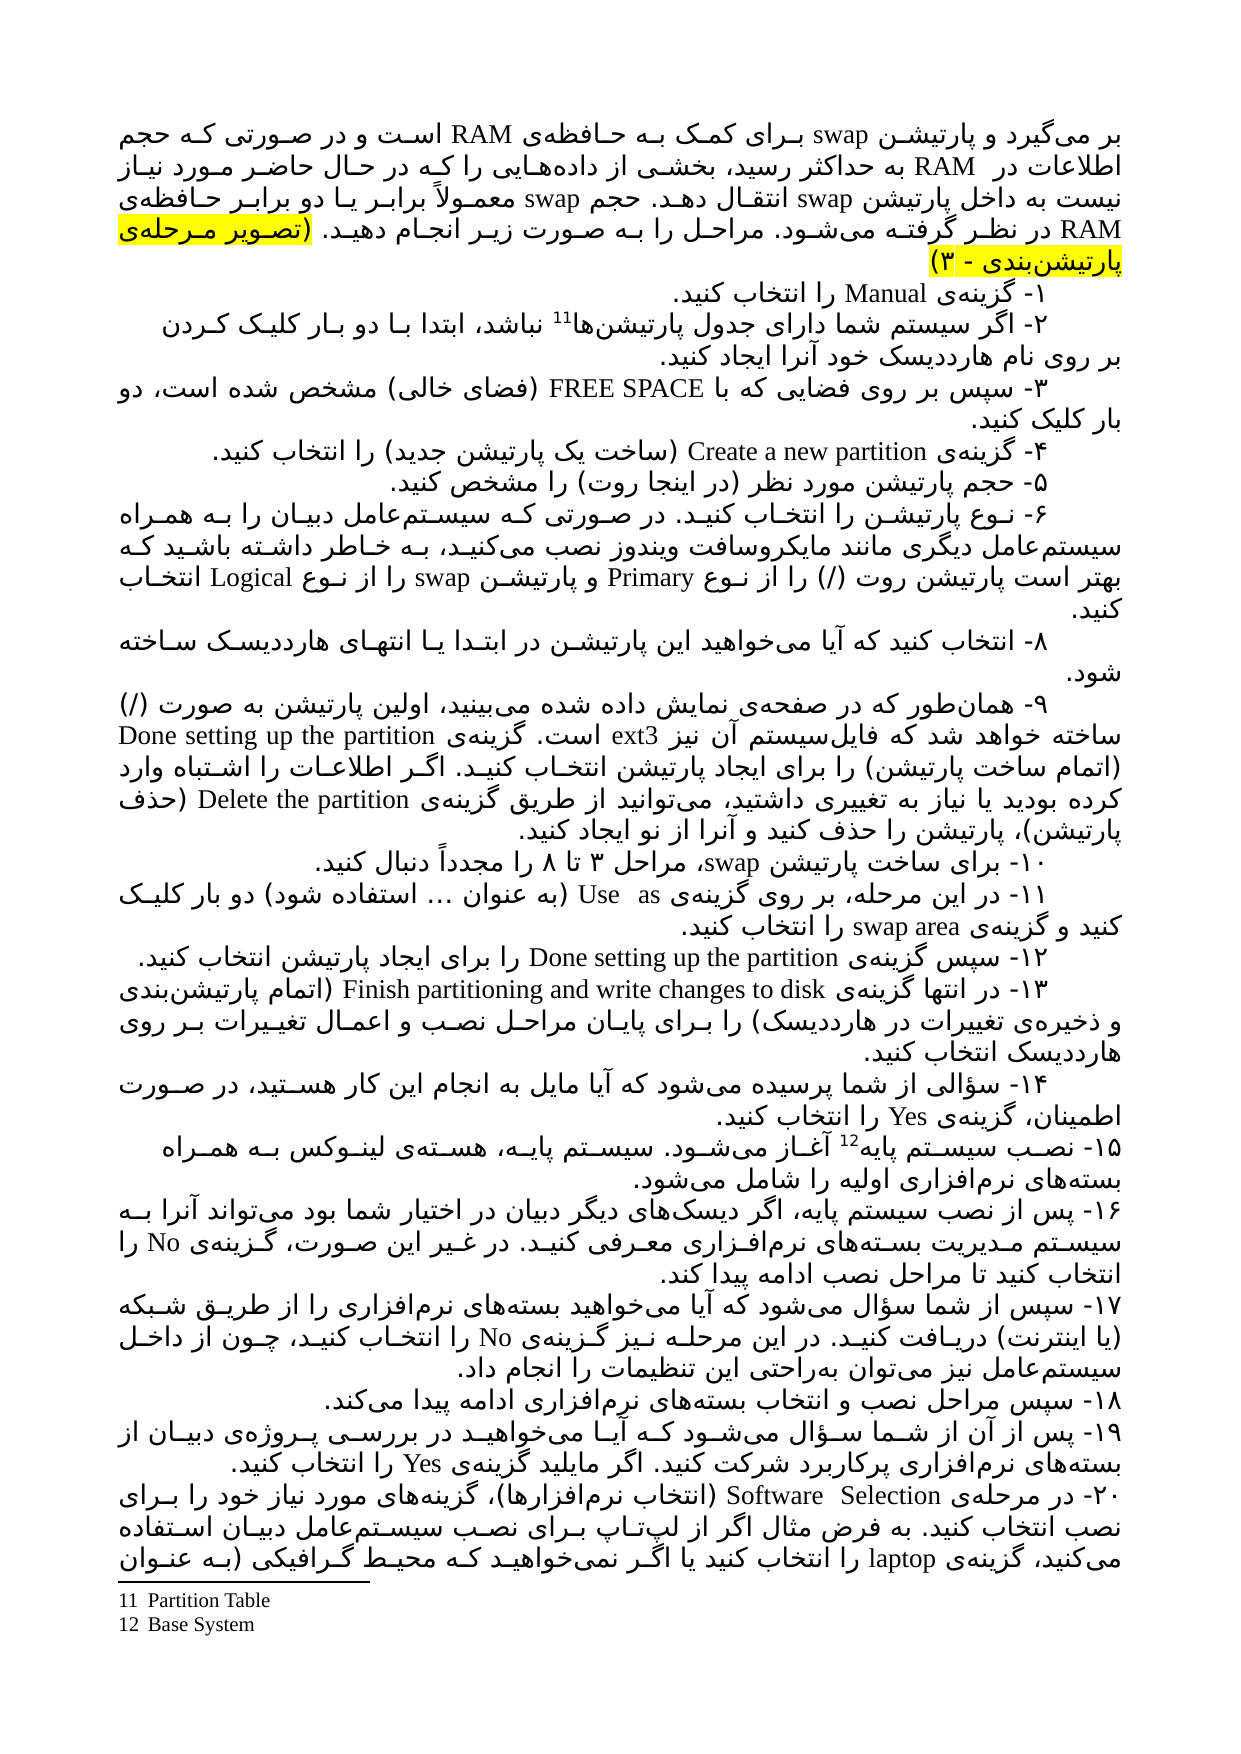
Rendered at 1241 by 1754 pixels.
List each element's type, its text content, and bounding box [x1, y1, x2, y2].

text ۲- اگر سیستم شما دارای جدول پارتیشن‌ها نباشد، ابتدا با دو بار کلیک کردن بر روی نام هارددیسک خود آنرا ایجاد کنید. [118, 308, 1122, 372]
text ۱۵- نصب سیستم پایه آغاز می‌شود. سیستم پایه، هسته‌ی لینوکس به همراه بسته‌های نرم‌افزاری اولیه را شامل می‌شود. [118, 1131, 1122, 1194]
text ۱۰- برای ساخت پارتیشن swap، مراحل ۳ تا ۸ را مجدداً دنبال کنید. [118, 846, 1122, 878]
text ۵- حجم پارتیشن مورد نظر (در اینجا روت) را مشخص کنید. [118, 467, 1122, 498]
text ۱۳- در انتها گزینه‌ی Finish partitioning and write changes to disk (اتمام پارتیشن‌بندی و ذخیره‌ی تغییرات در هارددیسک) را برای پایان مراحل نصب و اعمال تغییرات بر روی هارددیسک انتخاب کنید. [118, 973, 1122, 1068]
text ۸- انتخاب کنید که آیا می‌خواهید این پارتیشن در ابتدا یا انتهای هارددیسک ساخته شود. [118, 625, 1122, 688]
text ۲۰- در مرحله‌ی Software Selection (انتخاب نرم‌افزارها)، گزینه‌های مورد نیاز خود را برای نصب انتخاب کنید. به فرض مثال اگر از لپ‌تاپ برای نصب سیستم‌عامل دبیان استفاده می‌کنید، گزینه‌ی laptop را انتخاب کنید یا اگر نمی‌خواهید که محیط گرافیکی (به عنوان رابط کاربری) نصب شود، گزینه‌ی Graphical desktop environment (محیط گرافیکی رومیزی) را از حالت انتخاب خارج کنید. در ضمن، لزومی ندارد که همه‌ی گزینه‌ها را انتخاب کنید چون هر کدام را می‌توانید به‌راحتی از داخل سیستم‌عامل نصب کنید. [118, 1479, 1122, 1574]
text ۱۴- سپس مراحل پارتیشن‌بندی نمایش داده می‌شود. این مراحل را به ترتیب انجام دهید. برای نصب سیستم‌عامل دبیان، نیاز به حداقل دو پارتیشن دارید. اولین پارتیشن، پارتیشن روت (/) و پارتیشن بعدی swap است. پارتیشن روت تمام اطلاعات و فایل‌های شما را در بر می‌گیرد و پارتیشن swap برای کمک به حافظه‌ی RAM است و در صورتی که حجم اطلاعات در ‌ RAM به حداکثر رسید، بخشی از داده‌هایی را که در حال حاضر مورد نیاز نیست به داخل پارتیشن swap انتقال دهد. حجم swap معمولاً برابر یا دو برابر حافظه‌ی RAM در نظر گرفته می‌شود. مراحل را به صورت زیر انجام دهید. (تصویر مرحله‌ی پارتیشن‌بندی - ۳) [118, 118, 1122, 277]
text ۱۸- سپس مراحل نصب و انتخاب بسته‌های نرم‌افزاری ادامه پیدا می‌کند. [118, 1384, 1122, 1416]
text Base System [118, 1612, 1122, 1636]
text ۹- همان‌طور که در صفحه‌ی نمایش داده شده می‌بینید، اولین پارتیشن به صورت (/) ساخته خواهد شد که فایل‌سیستم آن نیز ext3 است. گزینه‌ی Done setting up the partition (اتمام ساخت پارتیشن) را برای ایجاد پارتیشن انتخاب کنید. اگر اطلاعات را اشتباه وارد کرده بودید یا نیاز به تغییری داشتید، می‌توانید از طریق گزینه‌ی Delete the partition (حذف پارتیشن)، پارتیشن را حذف کنید و آنرا از نو ایجاد کنید. [118, 688, 1122, 846]
text ۱۴- سؤالی از شما پرسیده می‌شود که آیا مایل به انجام این کار هستید، در صورت اطمینان، گزینه‌ی Yes را انتخاب کنید. [118, 1068, 1122, 1131]
text ۱۶- پس از نصب سیستم پایه، اگر دیسک‌های دیگر دبیان در اختیار شما بود می‌تواند آنرا به سیستم مدیریت بسته‌های نرم‌افزاری معرفی کنید. در غیر این صورت، گزینه‌ی No را انتخاب کنید تا مراحل نصب ادامه پیدا کند. [118, 1194, 1122, 1289]
text ۴- گزینه‌ی Create a new partition (ساخت یک پارتیشن جدید) را انتخاب کنید. [118, 435, 1122, 467]
text ۱۱- در این مرحله، بر روی گزینه‌ی Use as (به عنوان … استفاده شود) دو بار کلیک کنید و گزینه‌ی swap area را انتخاب کنید. [118, 878, 1122, 941]
text ۱۲- سپس گزینه‌ی Done setting up the partition را برای ایجاد پارتیشن انتخاب کنید. [118, 941, 1122, 973]
text ۱۹- پس از آن از شما سؤال می‌شود که آیا می‌خواهید در بررسی پروژه‌ی دبیان از بسته‌های نرم‌افزاری پرکاربرد شرکت کنید. اگر مایلید گزینه‌ی Yes را انتخاب کنید. [118, 1416, 1122, 1479]
text Partition Table [118, 1588, 1122, 1612]
text ۳- سپس بر روی فضایی که با FREE SPACE (فضای خالی) مشخص شده است، دو بار کلیک کنید. [118, 372, 1122, 435]
text ۶- نوع پارتیشن را انتخاب کنید. در صورتی که سیستم‌عامل دبیان را به همراه سیستم‌عامل دیگری مانند مایکروسافت ویندوز نصب می‌کنید، به خاطر داشته باشید که بهتر است پارتیشن روت (/) را از نوع Primary و پارتیشن swap را از نوع Logical انتخاب کنید. [118, 498, 1122, 625]
text ۱- گزینه‌ی Manual را انتخاب کنید. [118, 277, 1122, 308]
text ۱۷- سپس از شما سؤال می‌شود که آیا می‌خواهید بسته‌های نرم‌افزاری را از طریق شبکه (یا اینترنت) دریافت کنید. در این مرحله نیز گزینه‌ی No را انتخاب کنید، چون از داخل سیستم‌عامل نیز می‌توان به‌راحتی این تنظیمات را انجام داد. [118, 1289, 1122, 1384]
